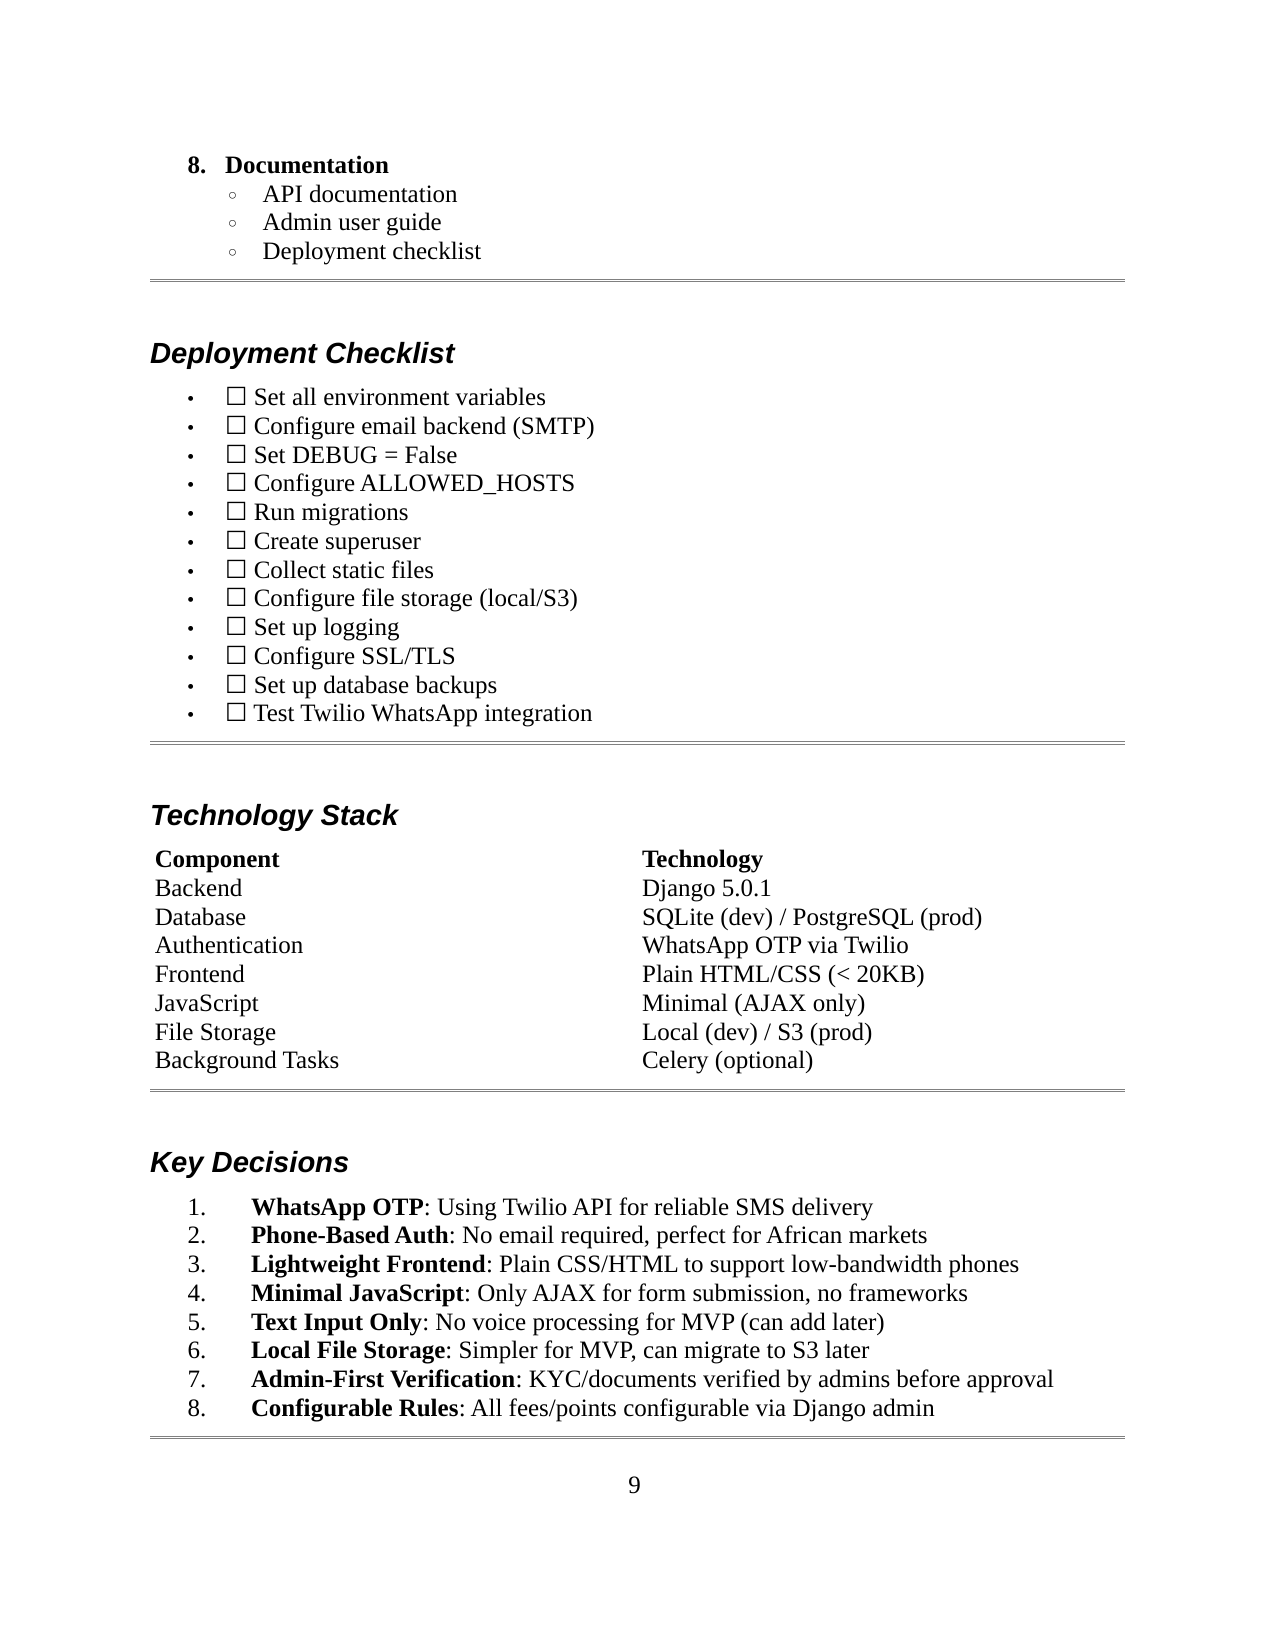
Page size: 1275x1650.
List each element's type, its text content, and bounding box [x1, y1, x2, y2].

list ☐ Collect static files [187, 555, 1125, 583]
list ✅ Lightweight Frontend: Plain CSS/HTML to support low-bandwidth phones [187, 1249, 1125, 1278]
list Admin user guide [225, 207, 1125, 236]
table_cell SQLite (dev) / PostgreSQL (prod) [638, 902, 1125, 931]
list ☐ Create superuser [187, 526, 1125, 555]
list ☐ Configure file storage (local/S3) [187, 583, 1125, 612]
list ☐ Set up database backups [187, 670, 1125, 698]
table_header Component [150, 844, 637, 873]
list ☐ Set all environment variables [187, 382, 1125, 411]
list Deployment checklist [225, 236, 1125, 265]
table_cell Database [150, 902, 637, 931]
table_cell JavaScript [150, 988, 637, 1017]
list ☐ Configure email backend (SMTP) [187, 411, 1125, 440]
table_cell Celery (optional) [638, 1046, 1125, 1074]
subtitle Key Decisions [150, 1146, 1125, 1179]
list ✅ Local File Storage: Simpler for MVP, can migrate to S3 later [187, 1335, 1125, 1364]
list ☐ Run migrations [187, 497, 1125, 526]
list ☐ Set DEBUG = False [187, 440, 1125, 468]
table_cell Authentication [150, 931, 637, 959]
table_cell Django 5.0.1 [638, 873, 1125, 902]
list ☐ Configure SSL/TLS [187, 641, 1125, 670]
table_cell Backend [150, 873, 637, 902]
table_cell Background Tasks [150, 1046, 637, 1074]
list ✅ Phone-Based Auth: No email required, perfect for African markets [187, 1220, 1125, 1249]
table_cell Plain HTML/CSS (< 20KB) [638, 959, 1125, 988]
table_cell Minimal (AJAX only) [638, 988, 1125, 1017]
list API documentation [225, 179, 1125, 207]
table_cell Frontend [150, 959, 637, 988]
list ✅ WhatsApp OTP: Using Twilio API for reliable SMS delivery [187, 1192, 1125, 1220]
list ☐ Set up logging [187, 612, 1125, 641]
list ☐ Test Twilio WhatsApp integration [187, 698, 1125, 727]
list Documentation [187, 150, 1125, 179]
table_cell Local (dev) / S3 (prod) [638, 1017, 1125, 1046]
table_cell WhatsApp OTP via Twilio [638, 931, 1125, 959]
list ☐ Configure ALLOWED_HOSTS [187, 468, 1125, 497]
list ✅ Minimal JavaScript: Only AJAX for form submission, no frameworks [187, 1278, 1125, 1307]
list ✅ Text Input Only: No voice processing for MVP (can add later) [187, 1307, 1125, 1335]
subtitle Technology Stack [150, 798, 1125, 832]
subtitle Deployment Checklist [150, 336, 1125, 370]
list ✅ Admin-First Verification: KYC/documents verified by admins before approval [187, 1364, 1125, 1393]
table_header Technology [638, 844, 1125, 873]
table_cell File Storage [150, 1017, 637, 1046]
list ✅ Configurable Rules: All fees/points configurable via Django admin [187, 1393, 1125, 1422]
